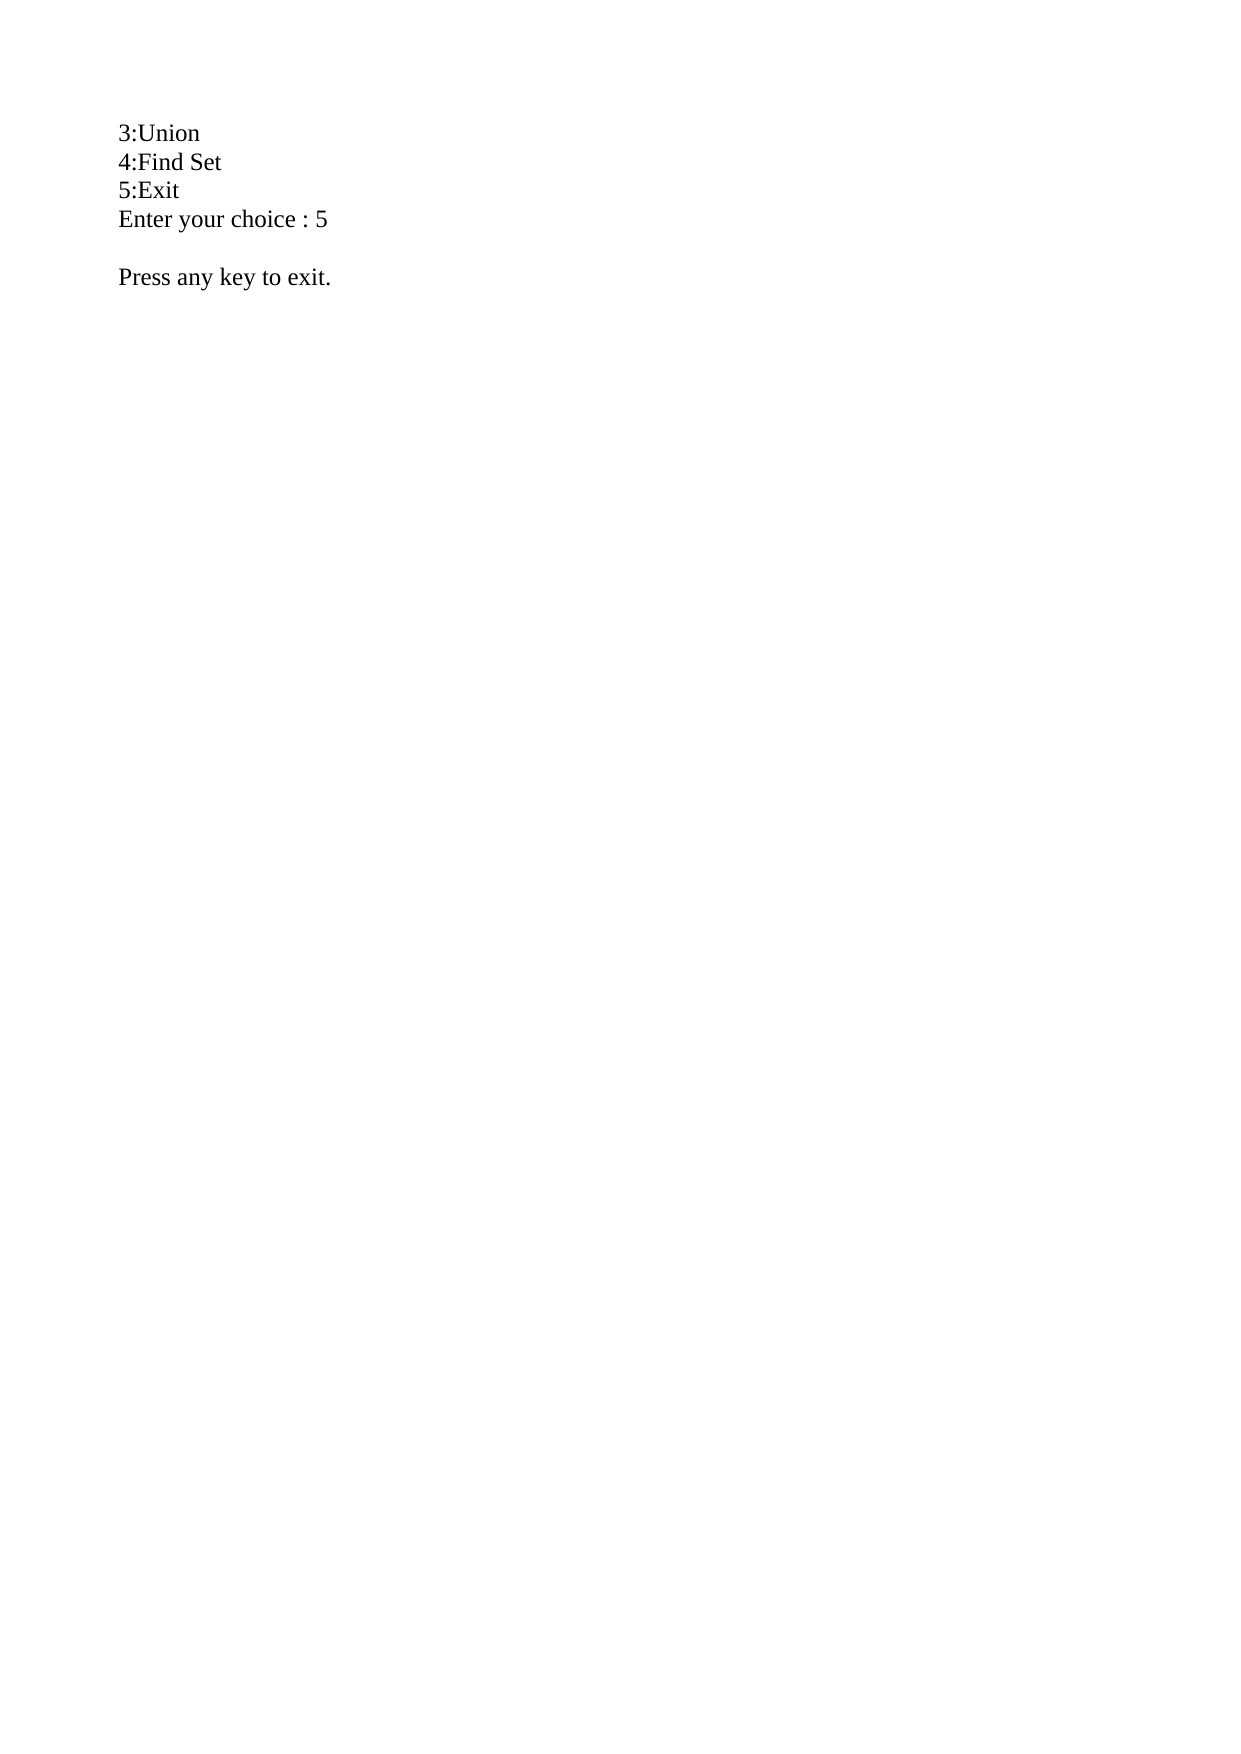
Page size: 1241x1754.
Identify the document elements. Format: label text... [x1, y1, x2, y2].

text Press any key to exit. [118, 262, 1122, 291]
text 4:Find Set [118, 147, 1122, 176]
text Enter your choice : 5 [118, 204, 1122, 233]
text 3:Union [118, 118, 1122, 147]
text 5:Exit [118, 176, 1122, 204]
